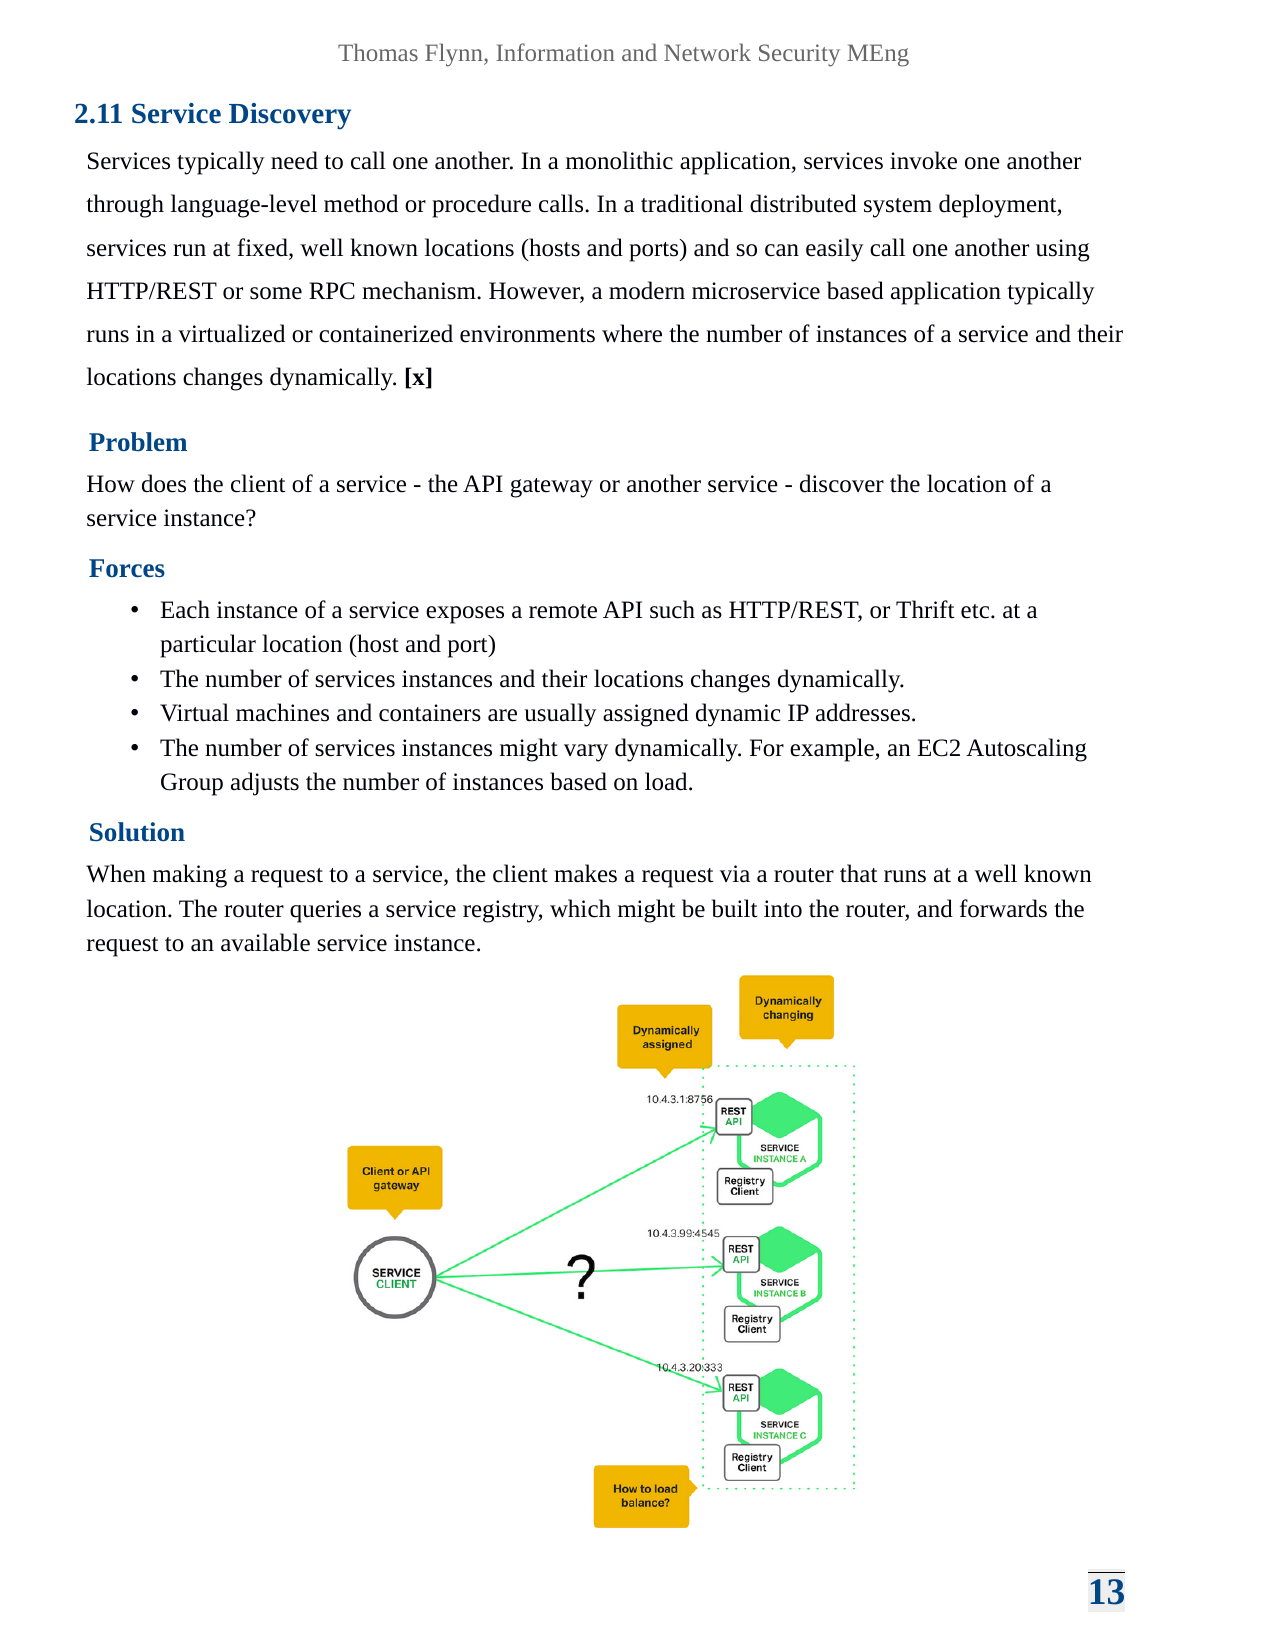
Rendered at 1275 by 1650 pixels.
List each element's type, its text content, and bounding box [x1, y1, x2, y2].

list Virtual machines and containers are usually assigned dynamic IP addresses. [130, 698, 1125, 727]
text How does the client of a service - the API gateway or another service - discover the location of a service instance? [86, 469, 1125, 532]
picture [328, 966, 861, 1531]
subtitle Problem [89, 426, 1125, 457]
list The number of services instances might vary dynamically. For example, an EC2 Autoscaling Group adjusts the number of instances based on load. [130, 733, 1125, 796]
subtitle Solution [89, 817, 1125, 848]
list The number of services instances and their locations changes dynamically. [130, 664, 1125, 693]
subtitle 2.11 Service Discovery [74, 96, 1125, 129]
text Services typically need to call one another. In a monolithic application, services invoke one another through language-level method or procedure calls. In a traditional distributed system deployment, services run at fixed, well known locations (hosts and ports) and so can easily call one another using HTTP/REST or some RPC mechanism. However, a modern microservice based application typically runs in a virtualized or containerized environments where the number of instances of a service and their locations changes dynamically. [x] [86, 146, 1125, 391]
text When making a request to a service, the client makes a request via a router that runs at a well known location. The router queries a service registry, which might be built into the router, and forwards the request to an available service instance. [86, 859, 1125, 957]
list Each instance of a service exposes a remote API such as HTTP/REST, or Thrift etc. at a particular location (host and port) [130, 595, 1125, 658]
subtitle Forces [89, 552, 1125, 583]
